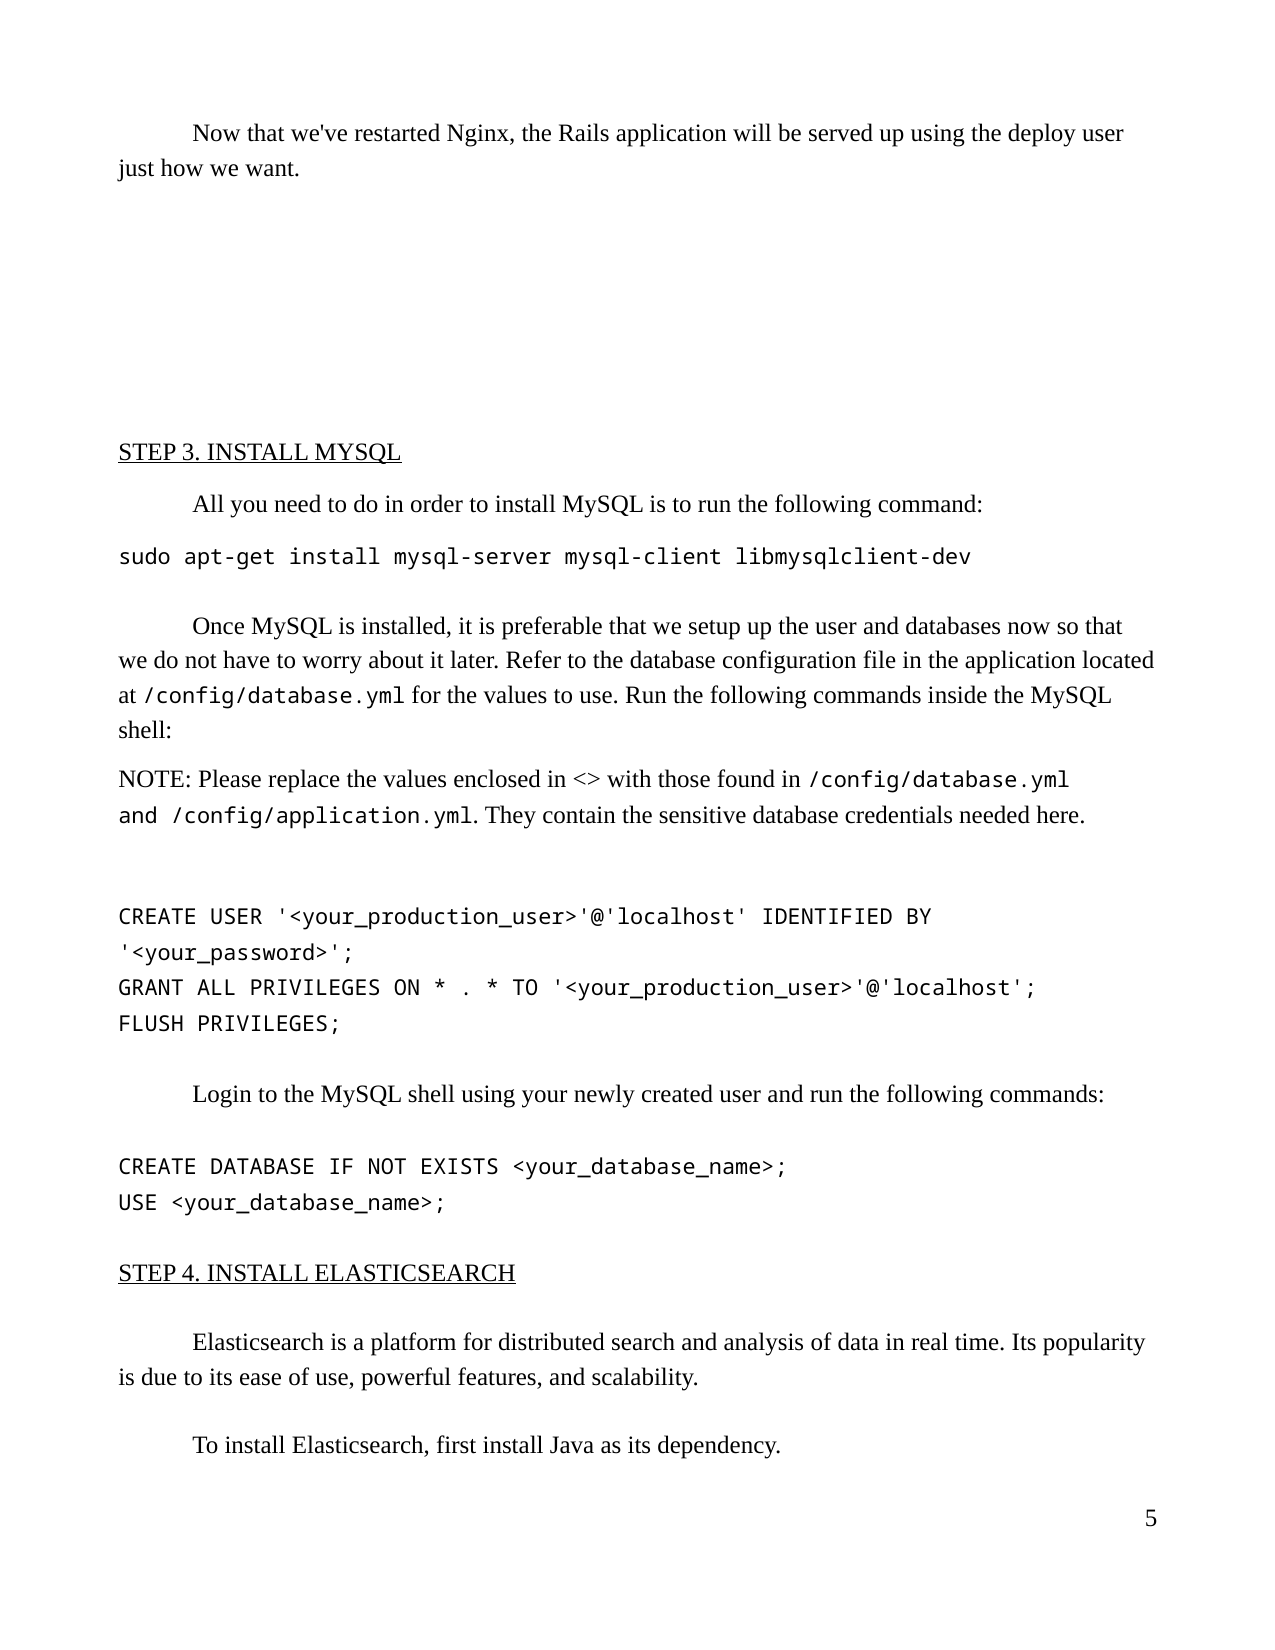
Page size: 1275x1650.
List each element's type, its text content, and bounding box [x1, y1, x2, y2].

text NOTE: Please replace the values enclosed in <> with those found in /config/database.yml and /config/application.yml. They contain the sensitive database credentials needed here. [118, 764, 1157, 830]
text STEP 3. INSTALL MYSQL [118, 437, 1157, 465]
text Now that we've restarted Nginx, the Rails application will be served up using the deploy user just how we want. [118, 118, 1157, 181]
text Once MySQL is installed, it is preferable that we setup up the user and databases now so that we do not have to worry about it later. Refer to the database configuration file in the application located at /config/database.yml for the values to use. Run the following commands inside the MySQL shell: [118, 611, 1157, 744]
text To install Elasticsearch, first install Java as its dependency. [118, 1431, 1157, 1459]
text CREATE USER '<your_production_user>'@'localhost' IDENTIFIED BY '<your_password>'; [118, 901, 1157, 966]
text Login to the MySQL shell using your newly created user and run the following commands: [118, 1079, 1157, 1109]
text CREATE DATABASE IF NOT EXISTS <your_database_name>; [118, 1151, 1157, 1181]
text STEP 4. INSTALL ELASTICSEARCH [118, 1258, 1157, 1287]
text All you need to do in order to install MySQL is to run the following command: [118, 486, 1157, 520]
text sudo apt-get install mysql-server mysql-client libmysqlclient-dev [118, 541, 1157, 571]
text USE <your_database_name>; [118, 1187, 1157, 1216]
text Elasticsearch is a platform for distributed search and analysis of data in real time. Its popularity is due to its ease of use, powerful features, and scalability. [118, 1327, 1157, 1390]
text GRANT ALL PRIVILEGES ON * . * TO '<your_production_user>'@'localhost'; [118, 972, 1157, 1002]
text FLUSH PRIVILEGES; [118, 1008, 1157, 1038]
